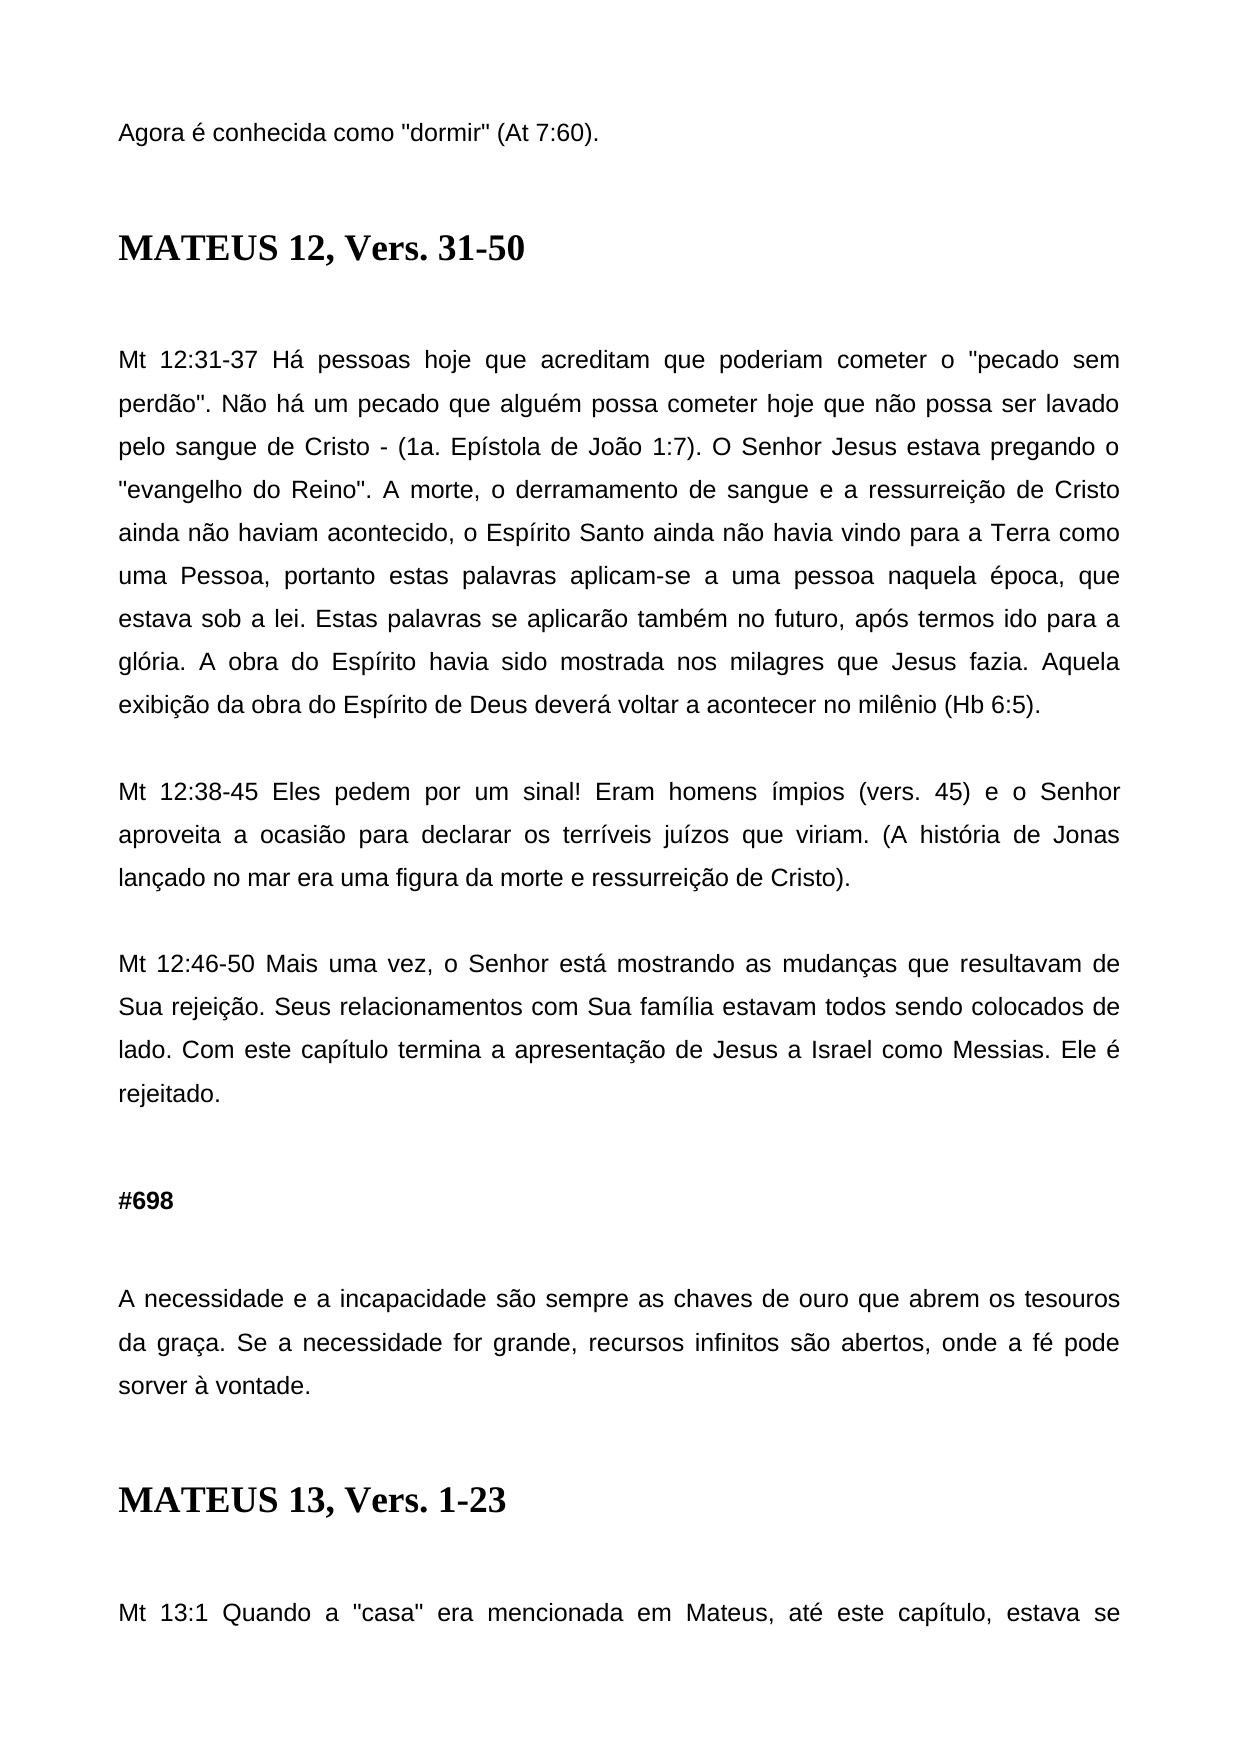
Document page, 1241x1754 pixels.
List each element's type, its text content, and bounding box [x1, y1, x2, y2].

text Mt 12:38-45 Eles pedem por um sinal! Eram homens ímpios (vers. 45) e o Senhor aproveita a ocasião para declarar os terríveis juízos que viriam. (A história de Jonas lançado no mar era uma figura da morte e ressurreição de Cristo). [118, 777, 1122, 892]
subtitle MATEUS 12, Vers. 31-50 [118, 225, 1122, 268]
text Agora é conhecida como "dormir" (At 7:60). [118, 118, 1122, 147]
text Mt 13:1 Quando a "casa" era mencionada em Mateus, até este capítulo, estava se [118, 1598, 1122, 1627]
text Mt 12:46-50 Mais uma vez, o Senhor está mostrando as mudanças que resultavam de Sua rejeição. Seus relacionamentos com Sua família estavam todos sendo colocados de lado. Com este capítulo termina a apresentação de Jesus a Israel como Messias. Ele é rejeitado. [118, 949, 1122, 1107]
text Mt 12:31-37 Há pessoas hoje que acreditam que poderiam cometer o "pecado sem perdão". Não há um pecado que alguém possa cometer hoje que não possa ser lavado pelo sangue de Cristo - (1a. Epístola de João 1:7). O Senhor Jesus estava pregando o "evangelho do Reino". A morte, o derramamento de sangue e a ressurreição de Cristo ainda não haviam acontecido, o Espírito Santo ainda não havia vindo para a Terra como uma Pessoa, portanto estas palavras aplicam-se a uma pessoa naquela época, que estava sob a lei. Estas palavras se aplicarão também no futuro, após termos ido para a glória. A obra do Espírito havia sido mostrada nos milagres que Jesus fazia. Aquela exibição da obra do Espírito de Deus deverá voltar a acontecer no milênio (Hb 6:5). [118, 346, 1122, 719]
subtitle MATEUS 13, Vers. 1-23 [118, 1478, 1122, 1521]
subtitle #698 [118, 1186, 1122, 1214]
text A necessidade e a incapacidade são sempre as chaves de ouro que abrem os tesouros da graça. Se a necessidade for grande, recursos infinitos são abertos, onde a fé pode sorver à vontade. [118, 1284, 1122, 1399]
